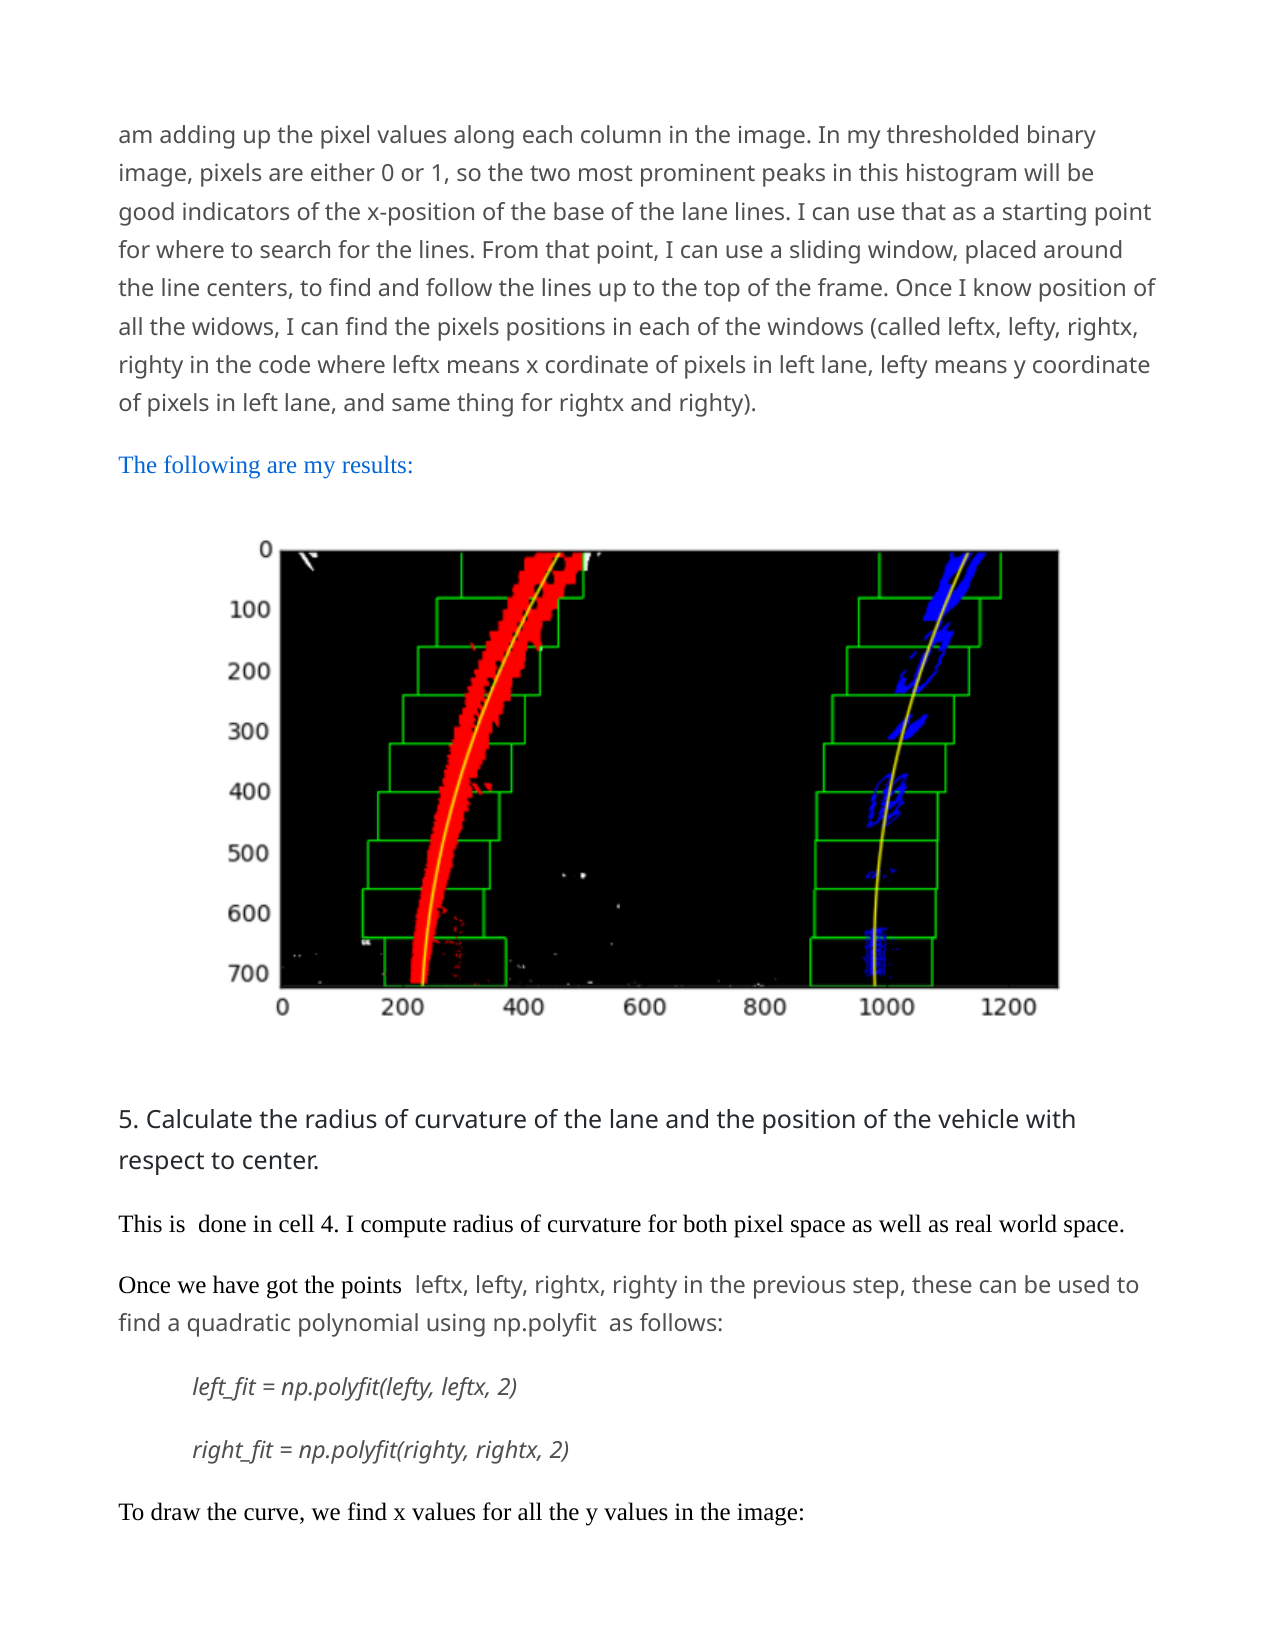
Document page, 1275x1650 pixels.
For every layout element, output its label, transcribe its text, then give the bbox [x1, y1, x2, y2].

picture [118, 509, 1157, 1037]
text Once we have got the points leftx, lefty, rightx, righty in the previous step, these can be used to find a quadratic polynomial using np.polyfit as follows: [118, 1268, 1157, 1339]
text am adding up the pixel values along each column in the image. In my thresholded binary image, pixels are either 0 or 1, so the two most prominent peaks in this histogram will be good indicators of the x-position of the base of the lane lines. I can use that as a starting point for where to search for the lines. From that point, I can use a sliding window, placed around the line centers, to find and follow the lines up to the top of the frame. Once I know position of all the widows, I can find the pixels positions in each of the windows (called leftx, lefty, rightx, righty in the code where leftx means x cordinate of pixels in left lane, lefty means y coordinate of pixels in left lane, and same thing for rightx and righty). [118, 118, 1157, 418]
text To draw the curve, we find x values for all the y values in the image: [118, 1497, 1157, 1525]
text This is done in cell 4. I compute radius of curvature for both pixel space as well as real world space. [118, 1209, 1157, 1238]
text 5. Calculate the radius of curvature of the lane and the position of the vehicle with respect to center. [118, 1102, 1157, 1177]
text left_fit = np.polyfit(lefty, leftx, 2) [118, 1370, 1157, 1402]
text right_fit = np.polyfit(righty, rightx, 2) [118, 1433, 1157, 1465]
text The following are my results: [118, 450, 1157, 478]
